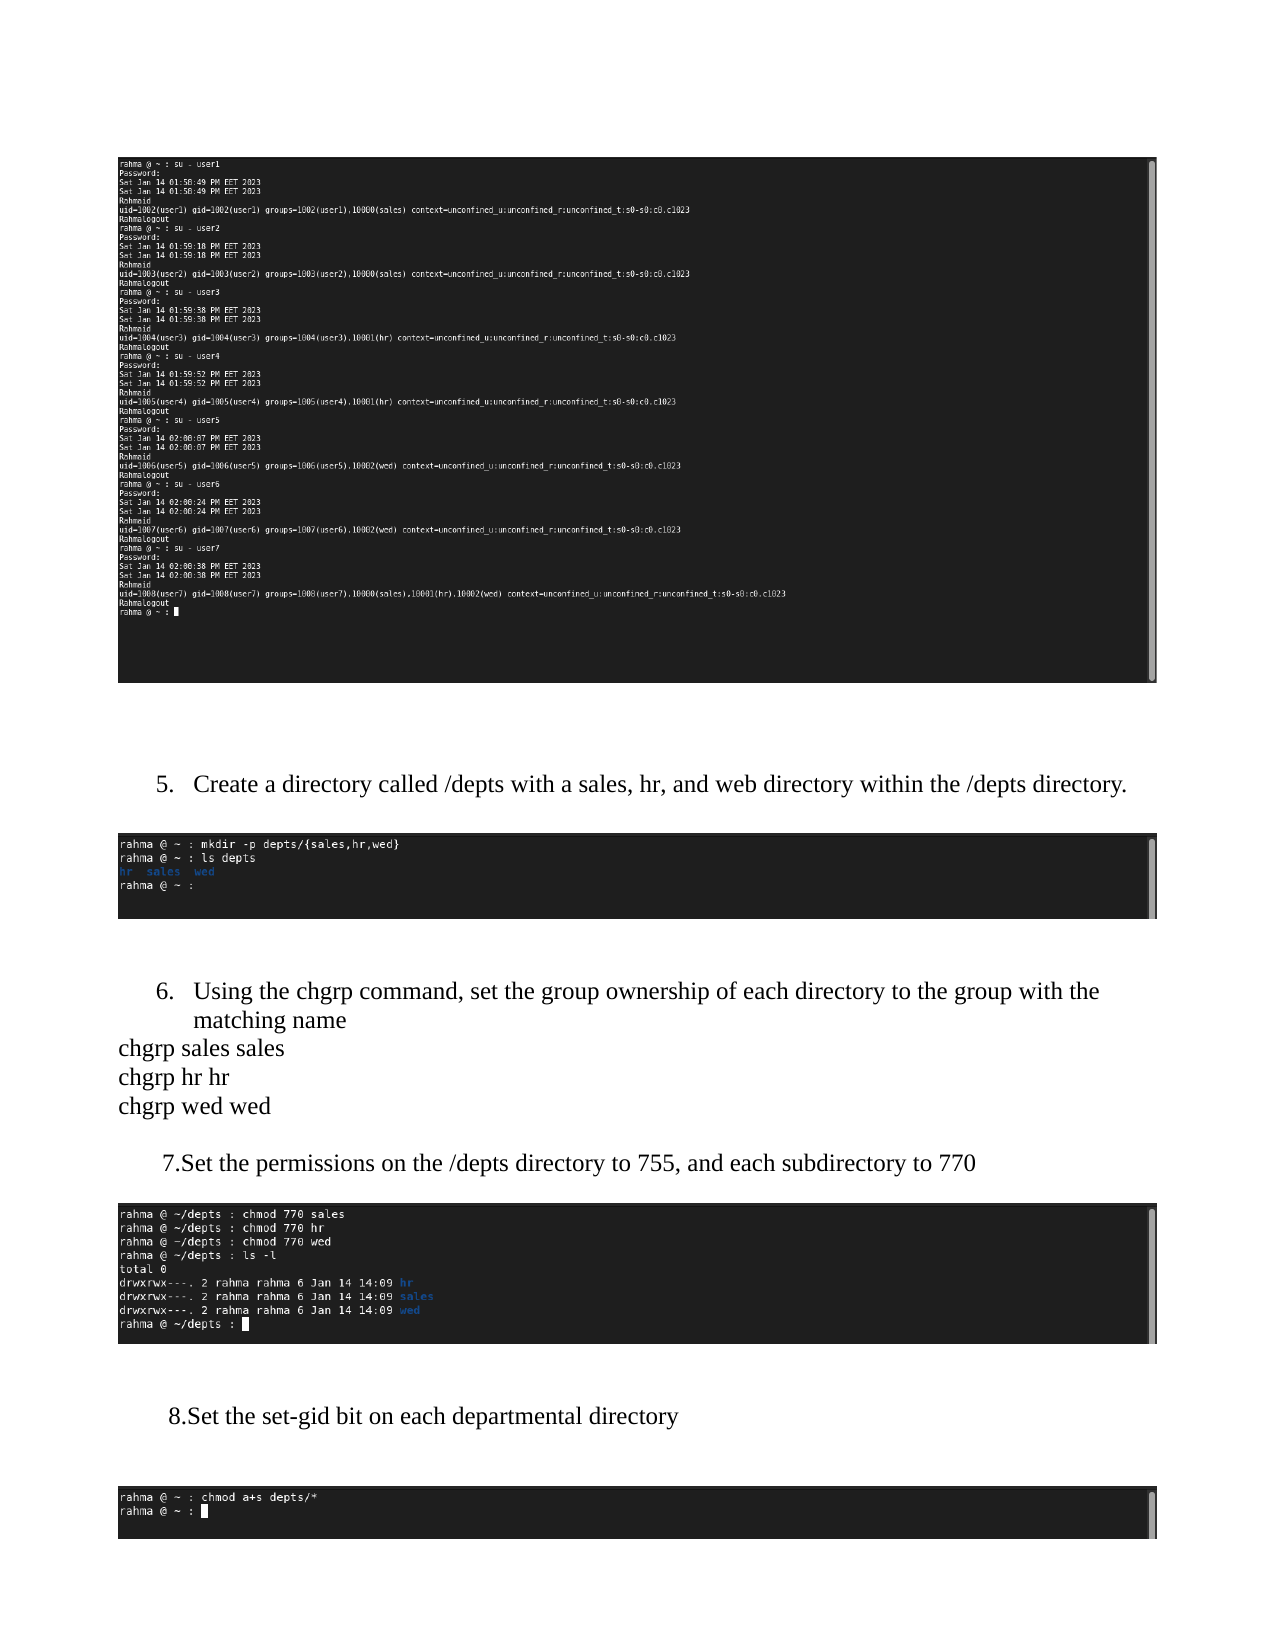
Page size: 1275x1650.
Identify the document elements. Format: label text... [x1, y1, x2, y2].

text chgrp wed wed [118, 1091, 1157, 1120]
picture [124, 833, 1157, 879]
text chgrp sales sales [118, 1033, 1157, 1062]
list Using the chgrp command, set the group ownership of each directory to the group with the matching name [156, 976, 1157, 1033]
list Create a directory called /depts with a sales, hr, and web directory within the /depts directory. [156, 769, 1157, 797]
picture [118, 1486, 1157, 1508]
text 7.Set the permissions on the /depts directory to 755, and each subdirectory to 770 [118, 1148, 1157, 1177]
picture [142, 1203, 1157, 1344]
picture [118, 157, 1157, 683]
text chgrp hr hr [118, 1062, 1157, 1091]
text 8.Set the set-gid bit on each departmental directory [118, 1401, 1157, 1429]
